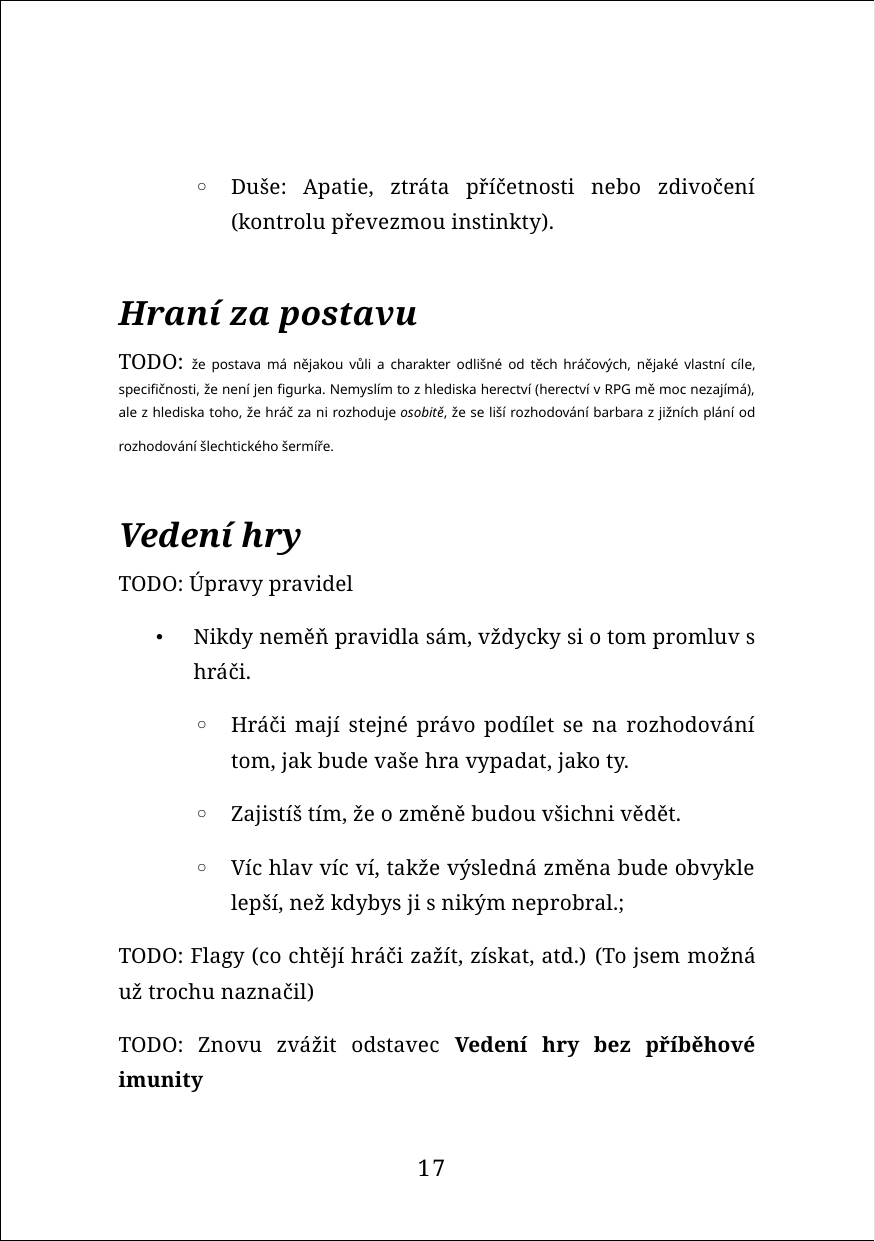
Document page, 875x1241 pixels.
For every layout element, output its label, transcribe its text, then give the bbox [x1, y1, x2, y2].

text TODO: Flagy (co chtějí hráči zažít, získat, atd.) (To jsem možná už trochu naznačil) [118, 941, 756, 1005]
list Zajistíš tím, že o změně budou všichni vědět. [193, 799, 756, 828]
list Duše: Apatie, ztráta příčetnosti nebo zdivočení (kontrolu převezmou instinkty). [193, 172, 756, 236]
list Nikdy neměň pravidla sám, vždycky si o tom promluv s hráči. [156, 622, 756, 686]
subtitle Hraní za postavu [118, 290, 756, 336]
text TODO: Znovu zvážit odstavec Vedení hry bez příběhové imunity [118, 1030, 756, 1094]
text TODO: Úpravy pravidel [118, 569, 756, 597]
text TODO: že postava má nějakou vůli a charakter odlišné od těch hráčových, nějaké vlastní cíle, specifičnosti, že není jen figurka. Nemyslím to z hlediska herectví (herectví v RPG mě moc nezajímá), ale z hlediska toho, že hráč za ni rozhoduje osobitě, že se liší rozhodování barbara z jižních plání od rozhodování šlechtického šermíře. [118, 347, 756, 457]
list Víc hlav víc ví, takže výsledná změna bude obvykle lepší, než kdybys ji s nikým neprobral.; [193, 853, 756, 917]
list Hráči mají stejné právo podílet se na rozhodování tom, jak bude vaše hra vypadat, jako ty. [193, 711, 756, 774]
subtitle Vedení hry [118, 511, 756, 557]
